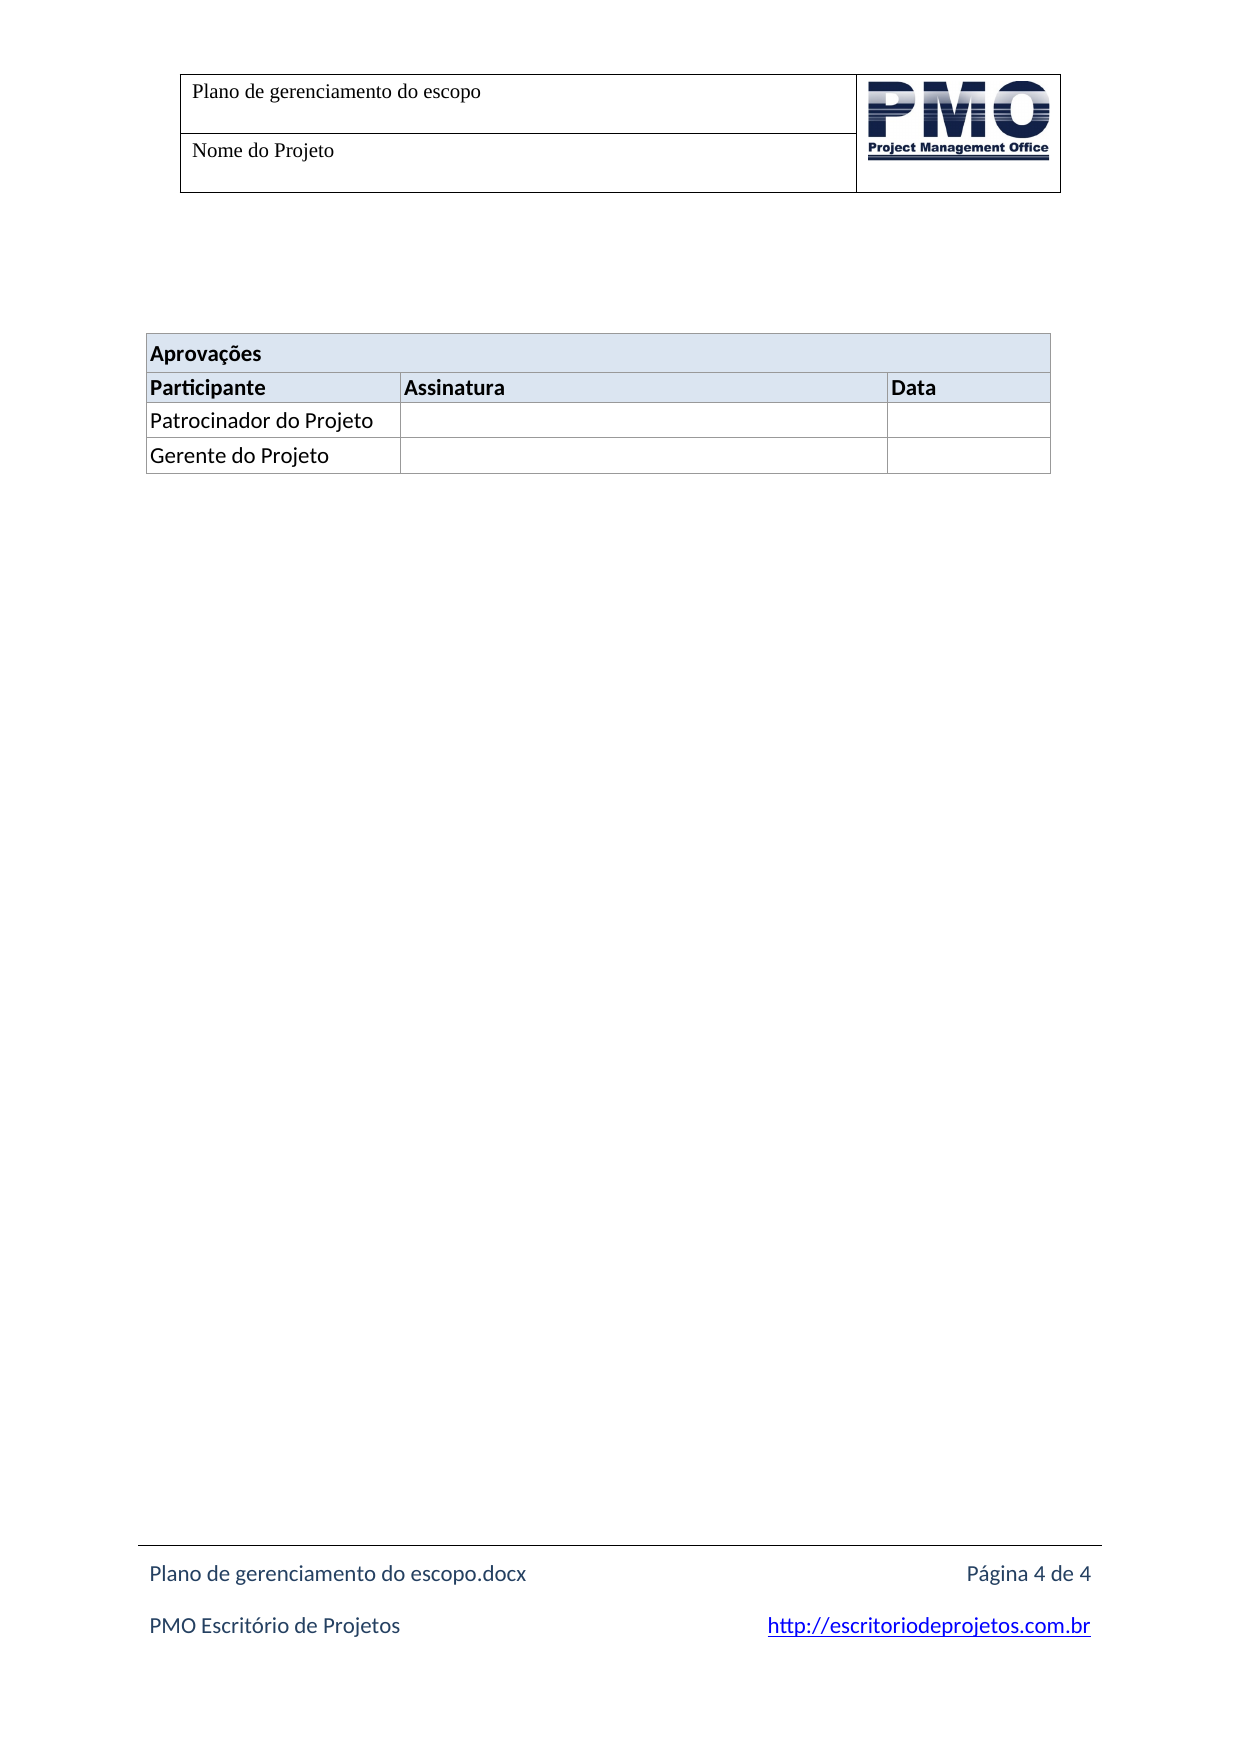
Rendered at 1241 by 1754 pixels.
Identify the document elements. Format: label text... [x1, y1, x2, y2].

table_cell [401, 403, 887, 437]
table_cell Assinatura [401, 373, 887, 402]
table_cell [888, 438, 1050, 473]
table_header Aprovações [147, 334, 1050, 372]
picture [868, 81, 1050, 161]
table_cell [401, 438, 887, 473]
table_cell Gerente do Projeto [147, 438, 400, 473]
table_cell [888, 403, 1050, 437]
table_cell Data [888, 373, 1050, 402]
table_cell Patrocinador do Projeto [147, 403, 400, 437]
table_cell Participante [147, 373, 400, 402]
